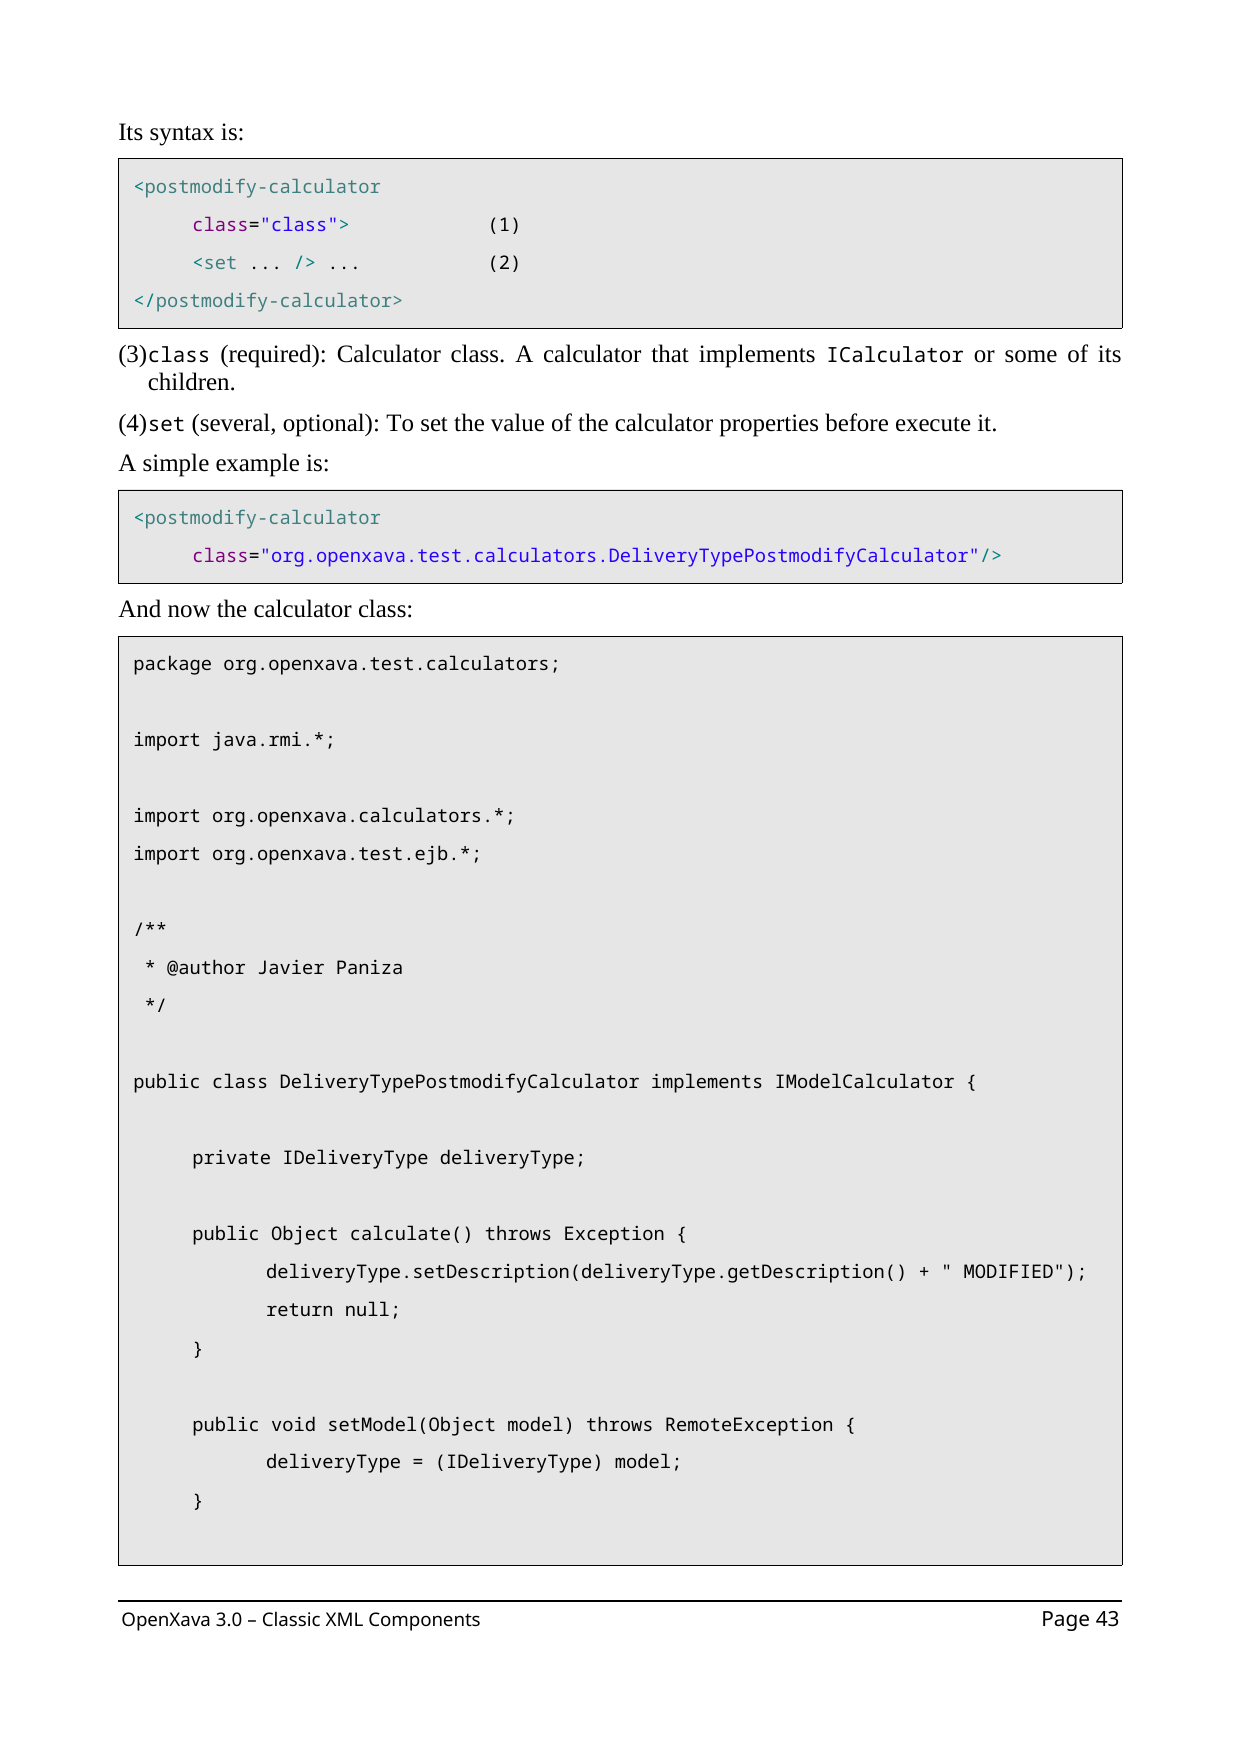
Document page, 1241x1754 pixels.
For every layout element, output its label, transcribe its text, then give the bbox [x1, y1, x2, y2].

text deliveryType = (IDeliveryType) model; [119, 1434, 1122, 1472]
text A simple example is: [118, 449, 1122, 477]
text } [119, 1320, 1122, 1358]
text import java.rmi.*; [119, 712, 1122, 750]
text <set ... /> ... (2) [119, 234, 1122, 272]
text * @author Javier Paniza [119, 940, 1122, 978]
text public class DeliveryTypePostmodifyCalculator implements IModelCalculator { [119, 1054, 1122, 1092]
text /** [119, 902, 1122, 940]
text class="class"> (1) [119, 196, 1122, 234]
text import org.openxava.test.ejb.*; [119, 826, 1122, 864]
text private IDeliveryType deliveryType; [119, 1130, 1122, 1168]
text Its syntax is: [118, 118, 1122, 146]
text } [119, 1472, 1122, 1510]
text <postmodify-calculator [119, 159, 1122, 196]
text </postmodify-calculator> [119, 272, 1122, 328]
text return null; [119, 1282, 1122, 1320]
text public void setModel(Object model) throws RemoteException { [119, 1396, 1122, 1434]
text deliveryType.setDescription(deliveryType.getDescription() + " MODIFIED"); [119, 1244, 1122, 1282]
text <postmodify-calculator [119, 491, 1122, 528]
text class="org.openxava.test.calculators.DeliveryTypePostmodifyCalculator"/> [119, 528, 1122, 583]
text import org.openxava.calculators.*; [119, 788, 1122, 826]
text package org.openxava.test.calculators; [119, 637, 1122, 674]
list class (required): Calculator class. A calculator that implements ICalculator or some of its children. [118, 340, 1122, 396]
text */ [119, 978, 1122, 1016]
list set (several, optional): To set the value of the calculator properties before execute it. [118, 409, 1122, 437]
text public Object calculate() throws Exception { [119, 1206, 1122, 1244]
text And now the calculator class: [118, 595, 1122, 623]
